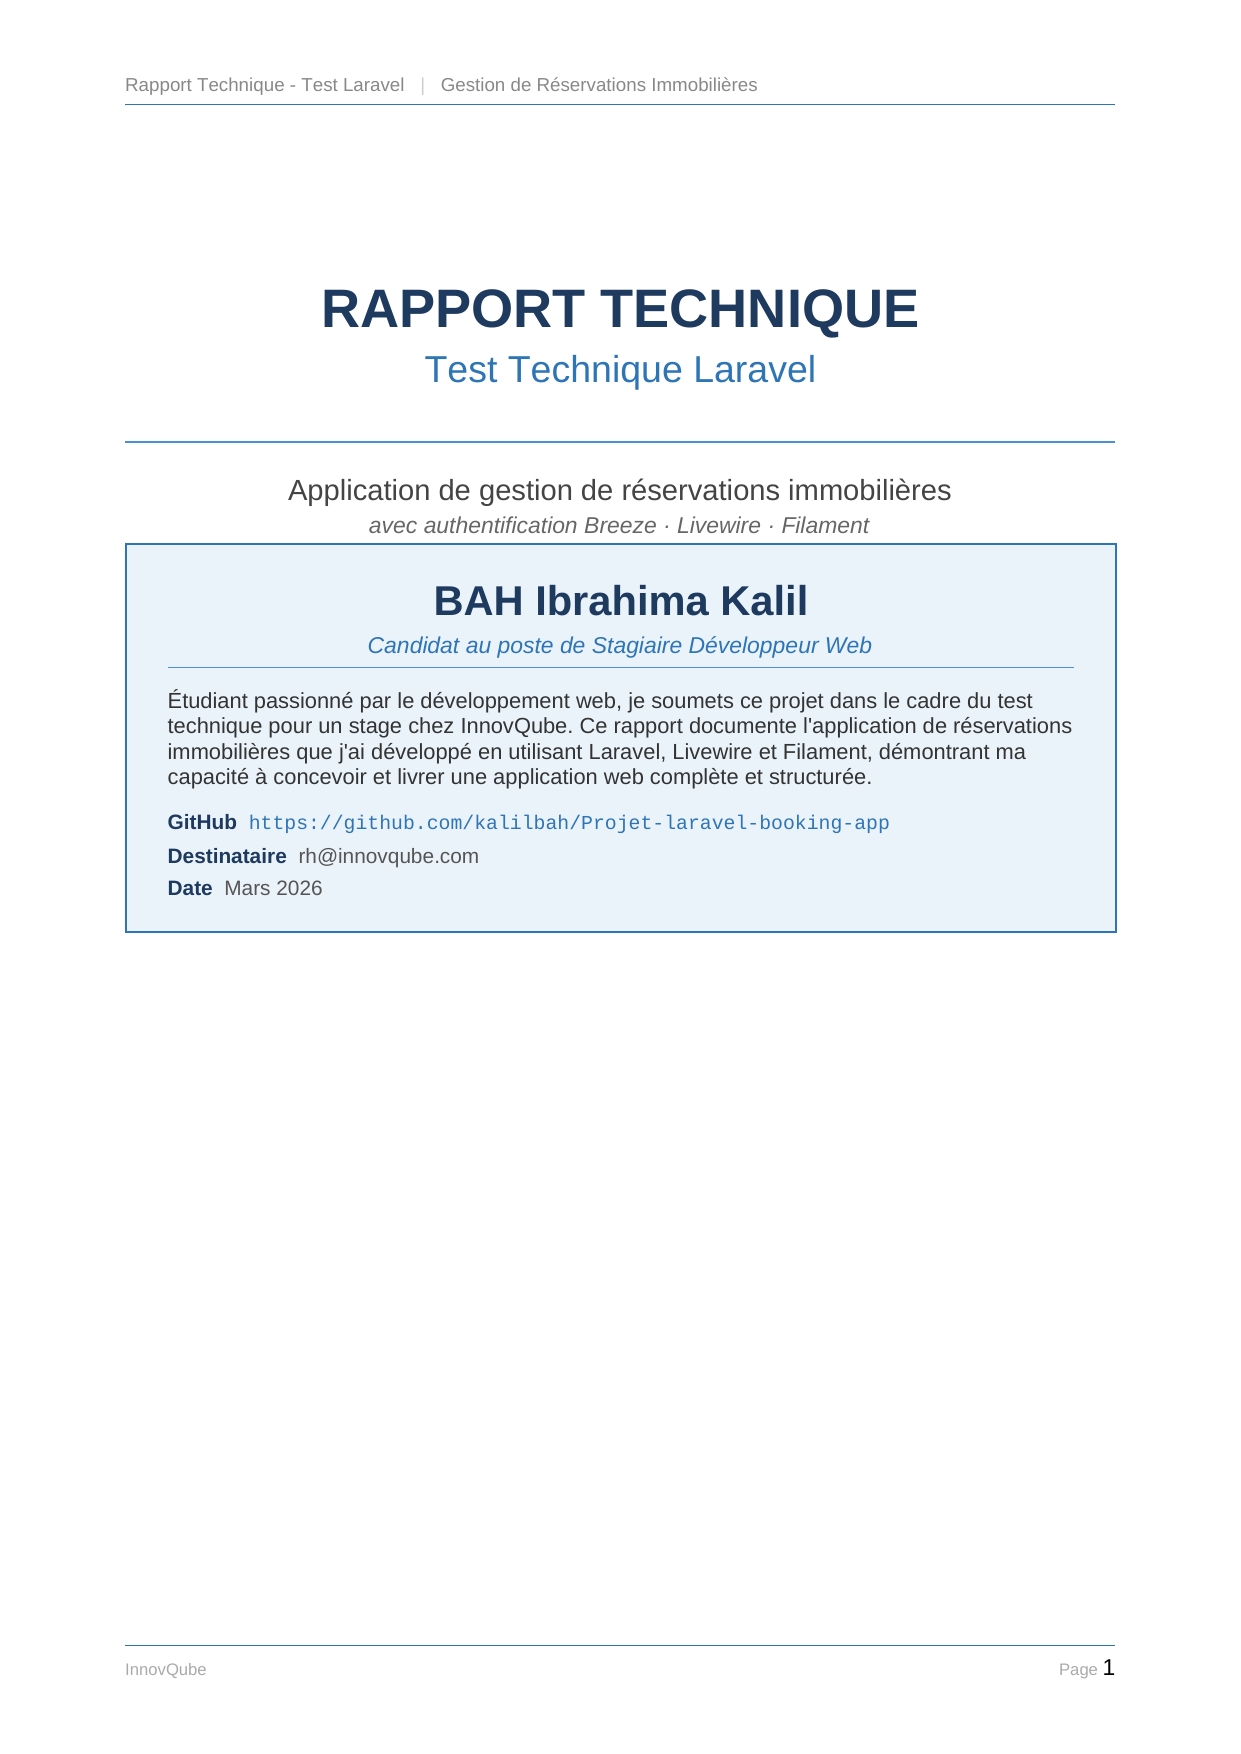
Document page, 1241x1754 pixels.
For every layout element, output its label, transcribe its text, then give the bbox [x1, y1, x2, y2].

table_header BAH Ibrahima Kalil Candidat au poste de Stagiaire Développeur Web Étudiant passionné par le développement web, je soumets ce projet dans le cadre du test technique pour un stage chez InnovQube. Ce rapport documente l'application de réservations immobilières que j'ai développé en utilisant Laravel, Livewire et Filament, démontrant ma capacité à concevoir et livrer une application web complète et structurée. GitHub https://github.com/kalilbah/Projet-laravel-booking-app Destinataire rh@innovqube.com Date Mars 2026 [127, 545, 1115, 931]
text Test Technique Laravel [125, 347, 1115, 390]
text Application de gestion de réservations immobilières [125, 473, 1115, 506]
text avec authentification Breeze · Livewire · Filament [125, 512, 1115, 539]
text RAPPORT TECHNIQUE [125, 276, 1115, 339]
